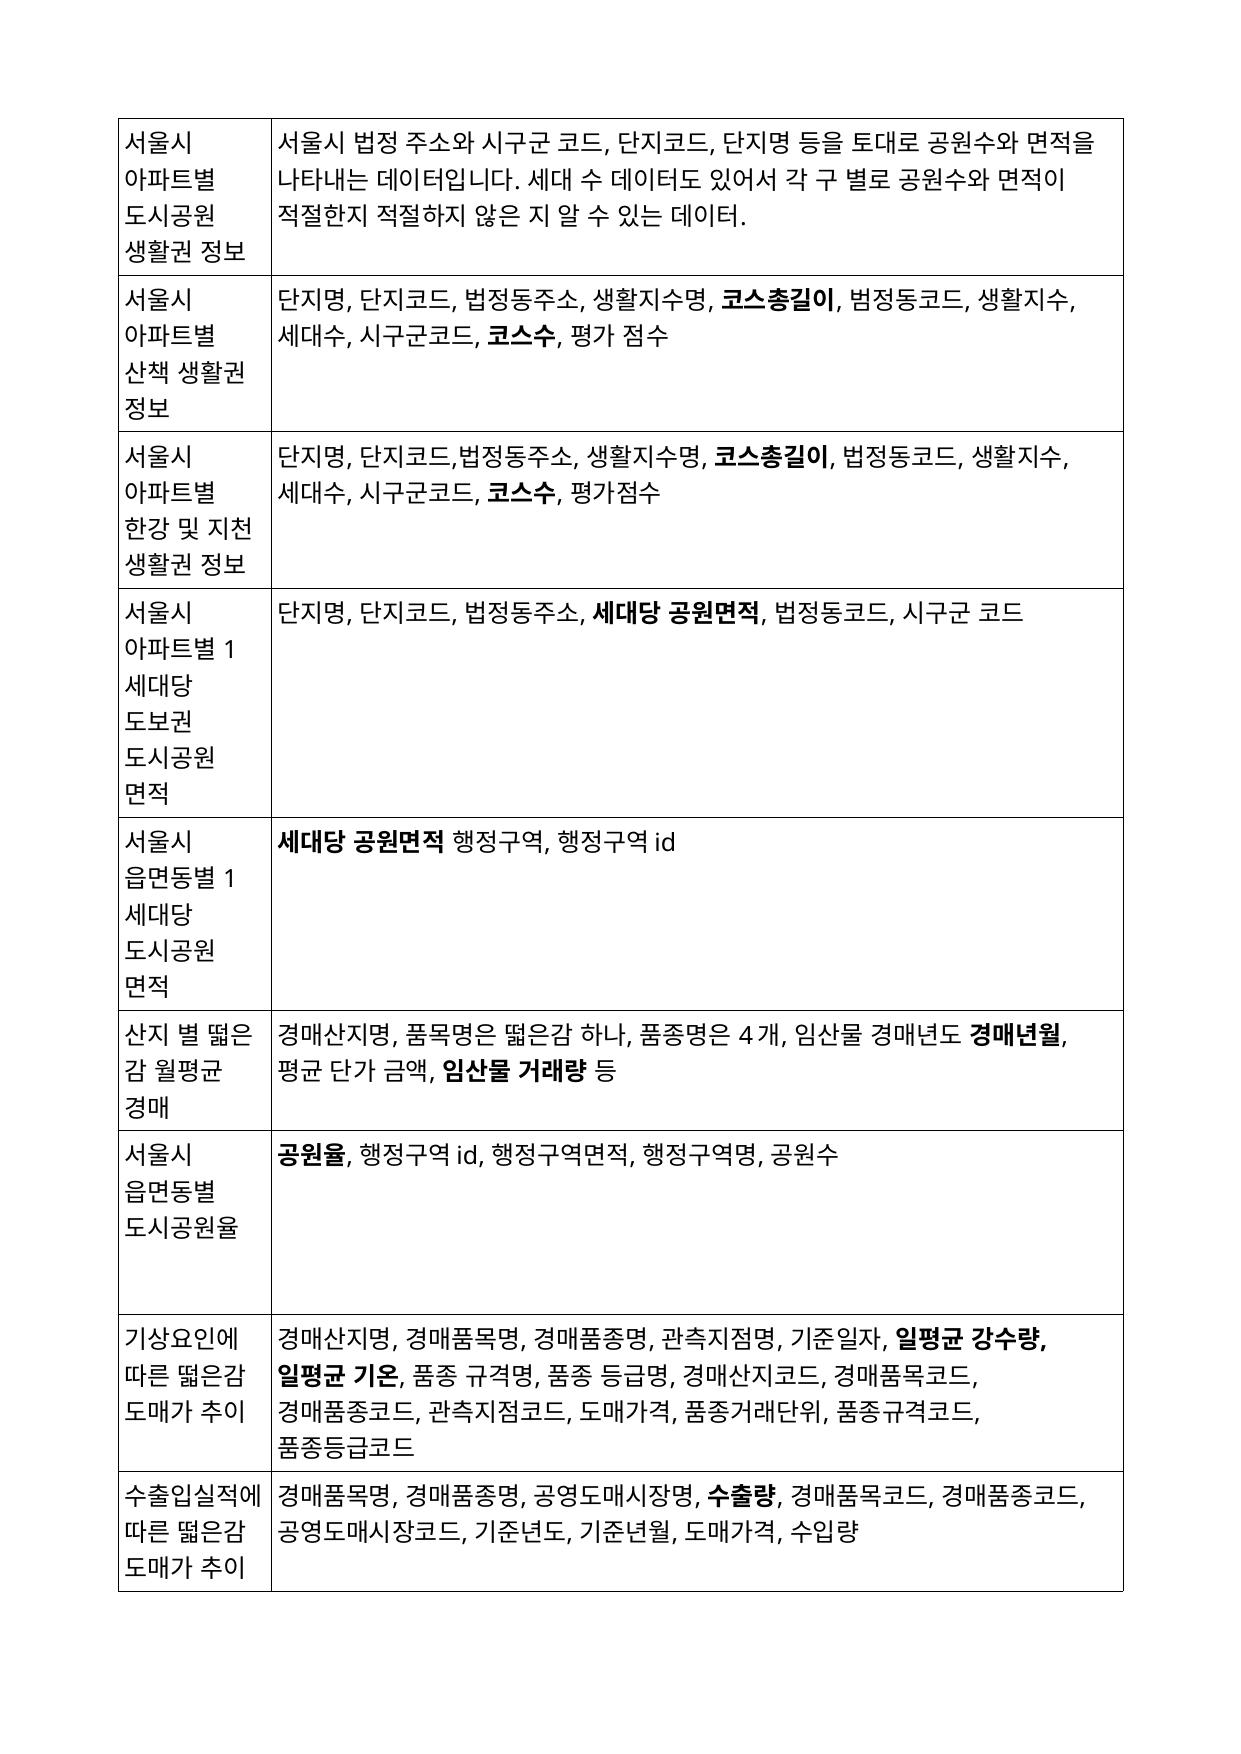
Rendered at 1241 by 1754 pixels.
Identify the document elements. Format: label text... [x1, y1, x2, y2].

table_cell 수출입실적에 따른 떫은감 도매가 추이 [119, 1472, 271, 1591]
table_cell 서울시 아파트별 1세대당 도보권 도시공원 면적 [119, 589, 271, 817]
table_cell 단지명, 단지코드, 법정동주소, 생활지수명, 코스총길이, 범정동코드, 생활지수, 세대수, 시구군코드, 코스수, 평가 점수 [272, 276, 1123, 431]
table_cell 기상요인에 따른 떫은감 도매가 추이 [119, 1315, 271, 1471]
table_cell 경매품목명, 경매품종명, 공영도매시장명, 수출량, 경매품목코드, 경매품종코드, 공영도매시장코드, 기준년도, 기준년월, 도매가격, 수입량 [272, 1472, 1123, 1591]
table_cell 서울시 읍면동별 1세대당 도시공원 면적 [119, 818, 271, 1010]
table_cell 단지명, 단지코드,법정동주소, 생활지수명, 코스총길이, 법정동코드, 생활지수, 세대수, 시구군코드, 코스수, 평가점수 [272, 432, 1123, 588]
table_cell 서울시 아파트별 한강 및 지천 생활권 정보 [119, 432, 271, 588]
table_cell 경매산지명, 품목명은 떫은감 하나, 품종명은 4개, 임산물 경매년도 경매년월, 평균 단가 금액, 임산물 거래량 등 [272, 1011, 1123, 1130]
table_cell 세대당 공원면적 행정구역, 행정구역id [272, 818, 1123, 1010]
table_cell 경매산지명, 경매품목명, 경매품종명, 관측지점명, 기준일자, 일평균 강수량, 일평균 기온, 품종 규격명, 품종 등급명, 경매산지코드, 경매품목코드, 경매품종코드, 관측지점코드, 도매가격, 품종거래단위, 품종규격코드, 품종등급코드 [272, 1315, 1123, 1471]
table_cell 단지명, 단지코드, 법정동주소, 세대당 공원면적, 법정동코드, 시구군 코드 [272, 589, 1123, 817]
table_header 서울시 아파트별 도시공원 생활권 정보 [119, 119, 271, 275]
table_cell 서울시 아파트별 산책 생활권 정보 [119, 276, 271, 431]
table_cell 공원율, 행정구역id, 행정구역면적, 행정구역명, 공원수 [272, 1131, 1123, 1314]
table_cell 서울시 읍면동별 도시공원율 [119, 1131, 271, 1314]
table_cell 산지 별 떫은 감 월평균 경매 [119, 1011, 271, 1130]
table_header 서울시 법정 주소와 시구군 코드, 단지코드, 단지명 등을 토대로 공원수와 면적을 나타내는 데이터입니다. 세대 수 데이터도 있어서 각 구 별로 공원수와 면적이 적절한지 적절하지 않은 지 알 수 있는 데이터. [272, 119, 1123, 275]
